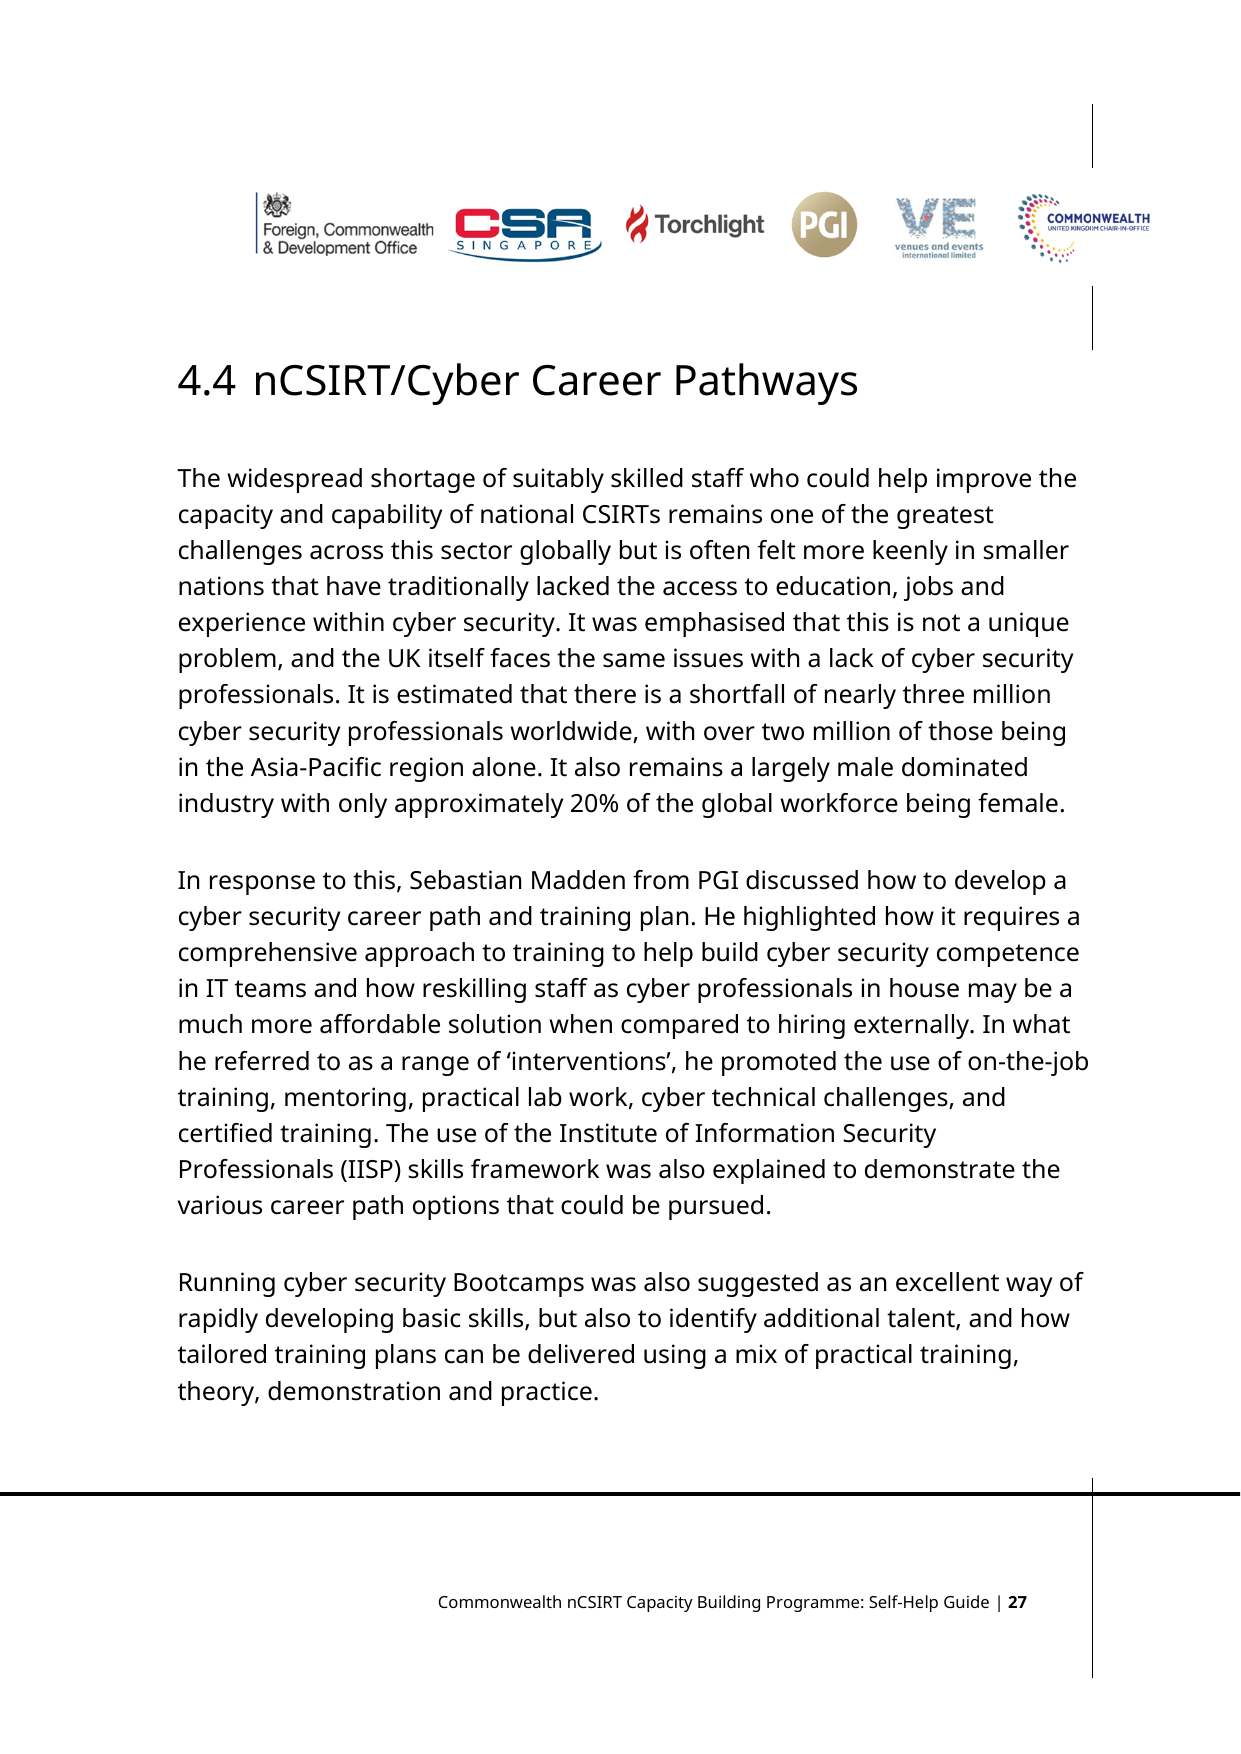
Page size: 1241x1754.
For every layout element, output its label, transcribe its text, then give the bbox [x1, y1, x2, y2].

text The widespread shortage of suitably skilled staff who could help improve the capacity and capability of national CSIRTs remains one of the greatest challenges across this sector globally but is often felt more keenly in smaller nations that have traditionally lacked the access to education, jobs and experience within cyber security. It was emphasised that this is not a unique problem, and the UK itself faces the same issues with a lack of cyber security professionals. It is estimated that there is a shortfall of nearly three million cyber security professionals worldwide, with over two million of those being in the Asia-Pacific region alone. It also remains a largely male dominated industry with only approximately 20% of the global workforce being female. [177, 461, 1092, 819]
subtitle 4.4 nCSIRT/Cyber Career Pathways [177, 351, 1092, 407]
text In response to this, Sebastian Madden from PGI discussed how to develop a cyber security career path and training plan. He highlighted how it requires a comprehensive approach to training to help build cyber security competence in IT teams and how reskilling staff as cyber professionals in house may be a much more affordable solution when compared to hiring externally. In what he referred to as a range of ‘interventions’, he promoted the use of on-the-job training, mentoring, practical lab work, cyber technical challenges, and certified training. The use of the Institute of Information Security Professionals (IISP) skills framework was also explained to demonstrate the various career path options that could be pursued. [177, 863, 1092, 1221]
text Running cyber security Bootcamps was also suggested as an excellent way of rapidly developing basic skills, but also to identify additional talent, and how tailored training plans can be delivered using a mix of practical training, theory, demonstration and practice. [177, 1265, 1092, 1407]
